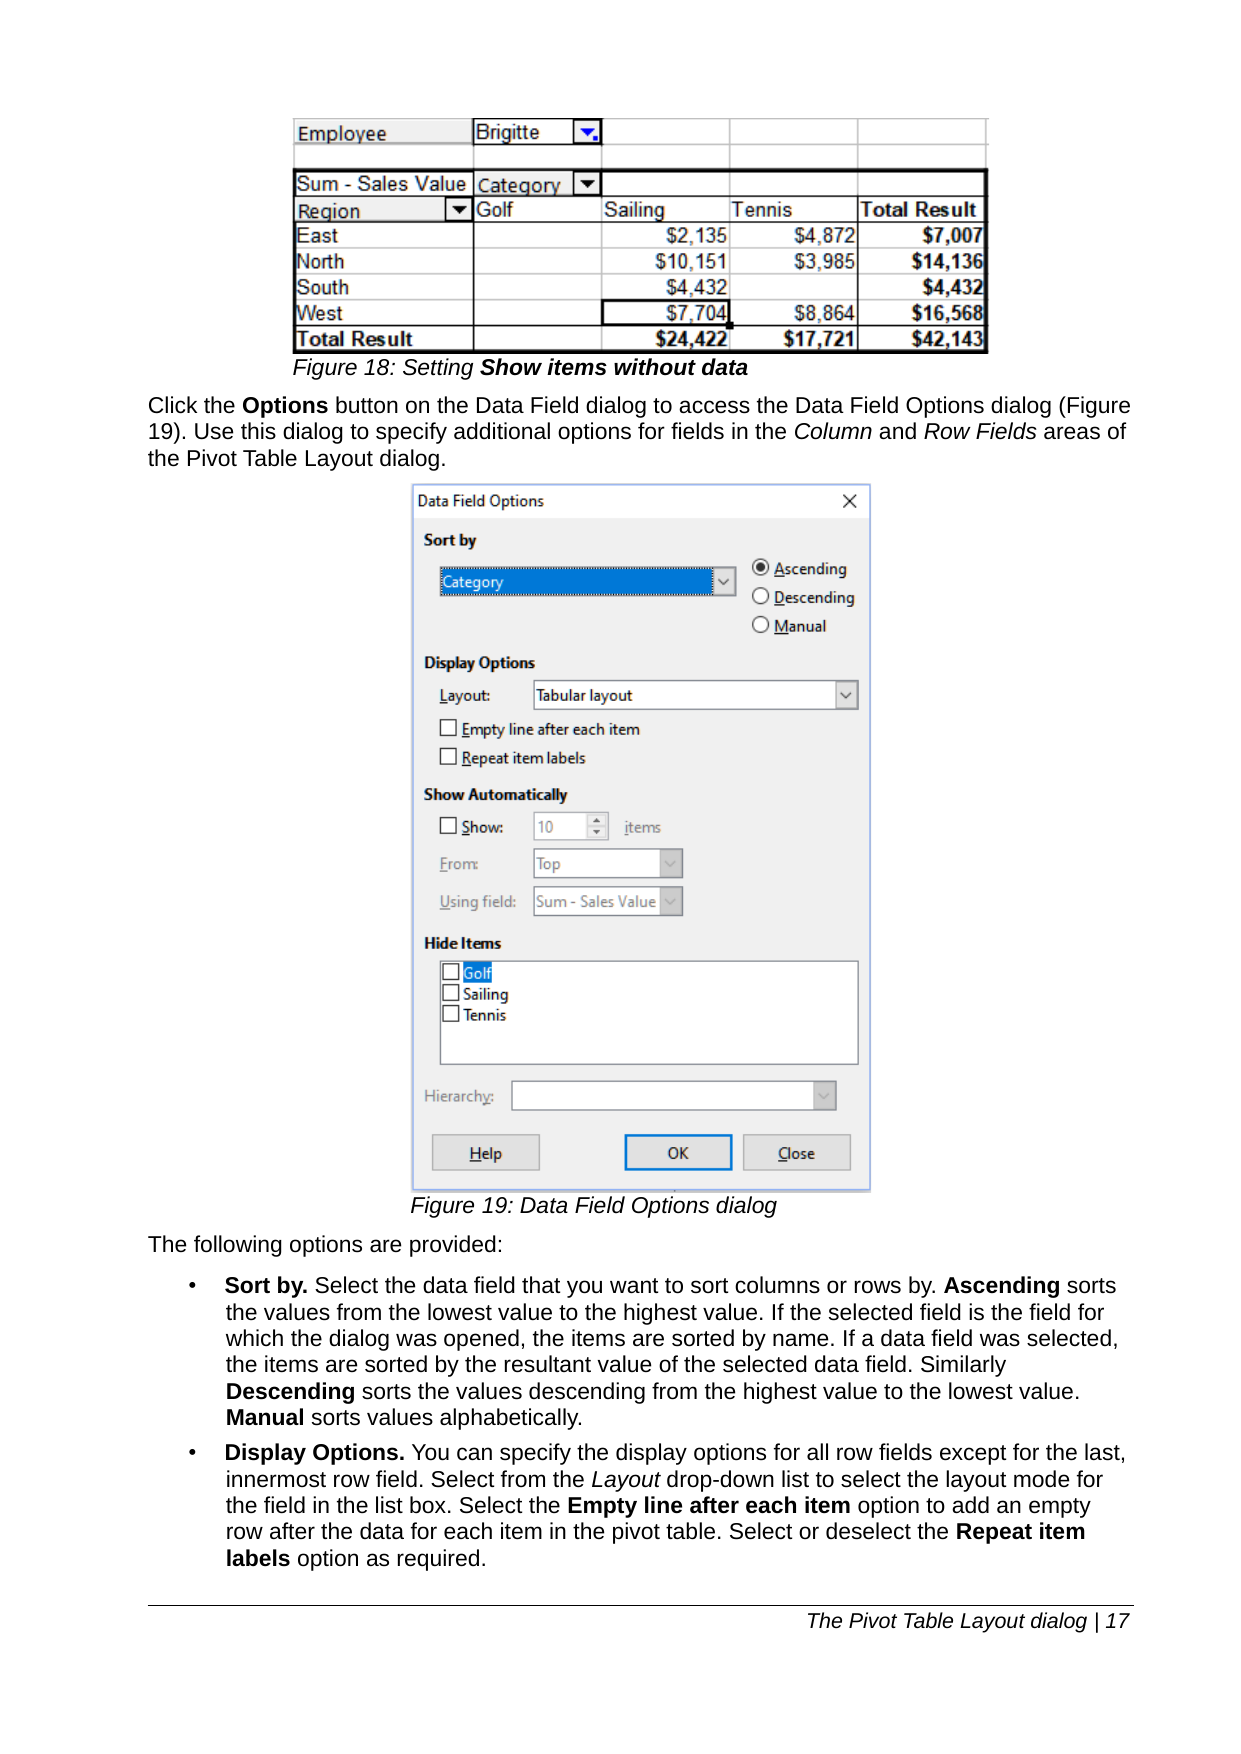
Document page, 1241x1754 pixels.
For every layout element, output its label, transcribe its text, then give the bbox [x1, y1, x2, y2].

text The following options are provided: [148, 1231, 1134, 1257]
text Click the Options button on the Data Field dialog to access the Data Field Options dialog (Figure 19). Use this dialog to specify additional options for fields in the Column and Row Fields areas of the Pivot Table Layout dialog. [148, 392, 1134, 471]
text Figure 19: Data Field Options dialog [410, 1193, 871, 1218]
text Figure 18: Setting Show items without data [292, 354, 989, 380]
list Sort by. Select the data field that you want to sort columns or rows by. Ascending sorts the values from the lowest value to the highest value. If the selected field is the field for which the dialog was opened, the items are sorted by name. If a data field was selected, the items are sorted by the resultant value of the selected data field. Similarly Descending sorts the values descending from the highest value to the lowest value. Manual sorts values alphabetically. [185, 1269, 1134, 1430]
picture [292, 118, 990, 354]
picture [410, 483, 872, 1193]
list Display Options. You can specify the display options for all row fields except for the last, innermost row field. Select from the Layout drop-down list to select the layout mode for the field in the list box. Select the Empty line after each item option to add an empty row after the data for each item in the pivot table. Select or deselect the Repeat item labels option as required. [185, 1436, 1134, 1574]
